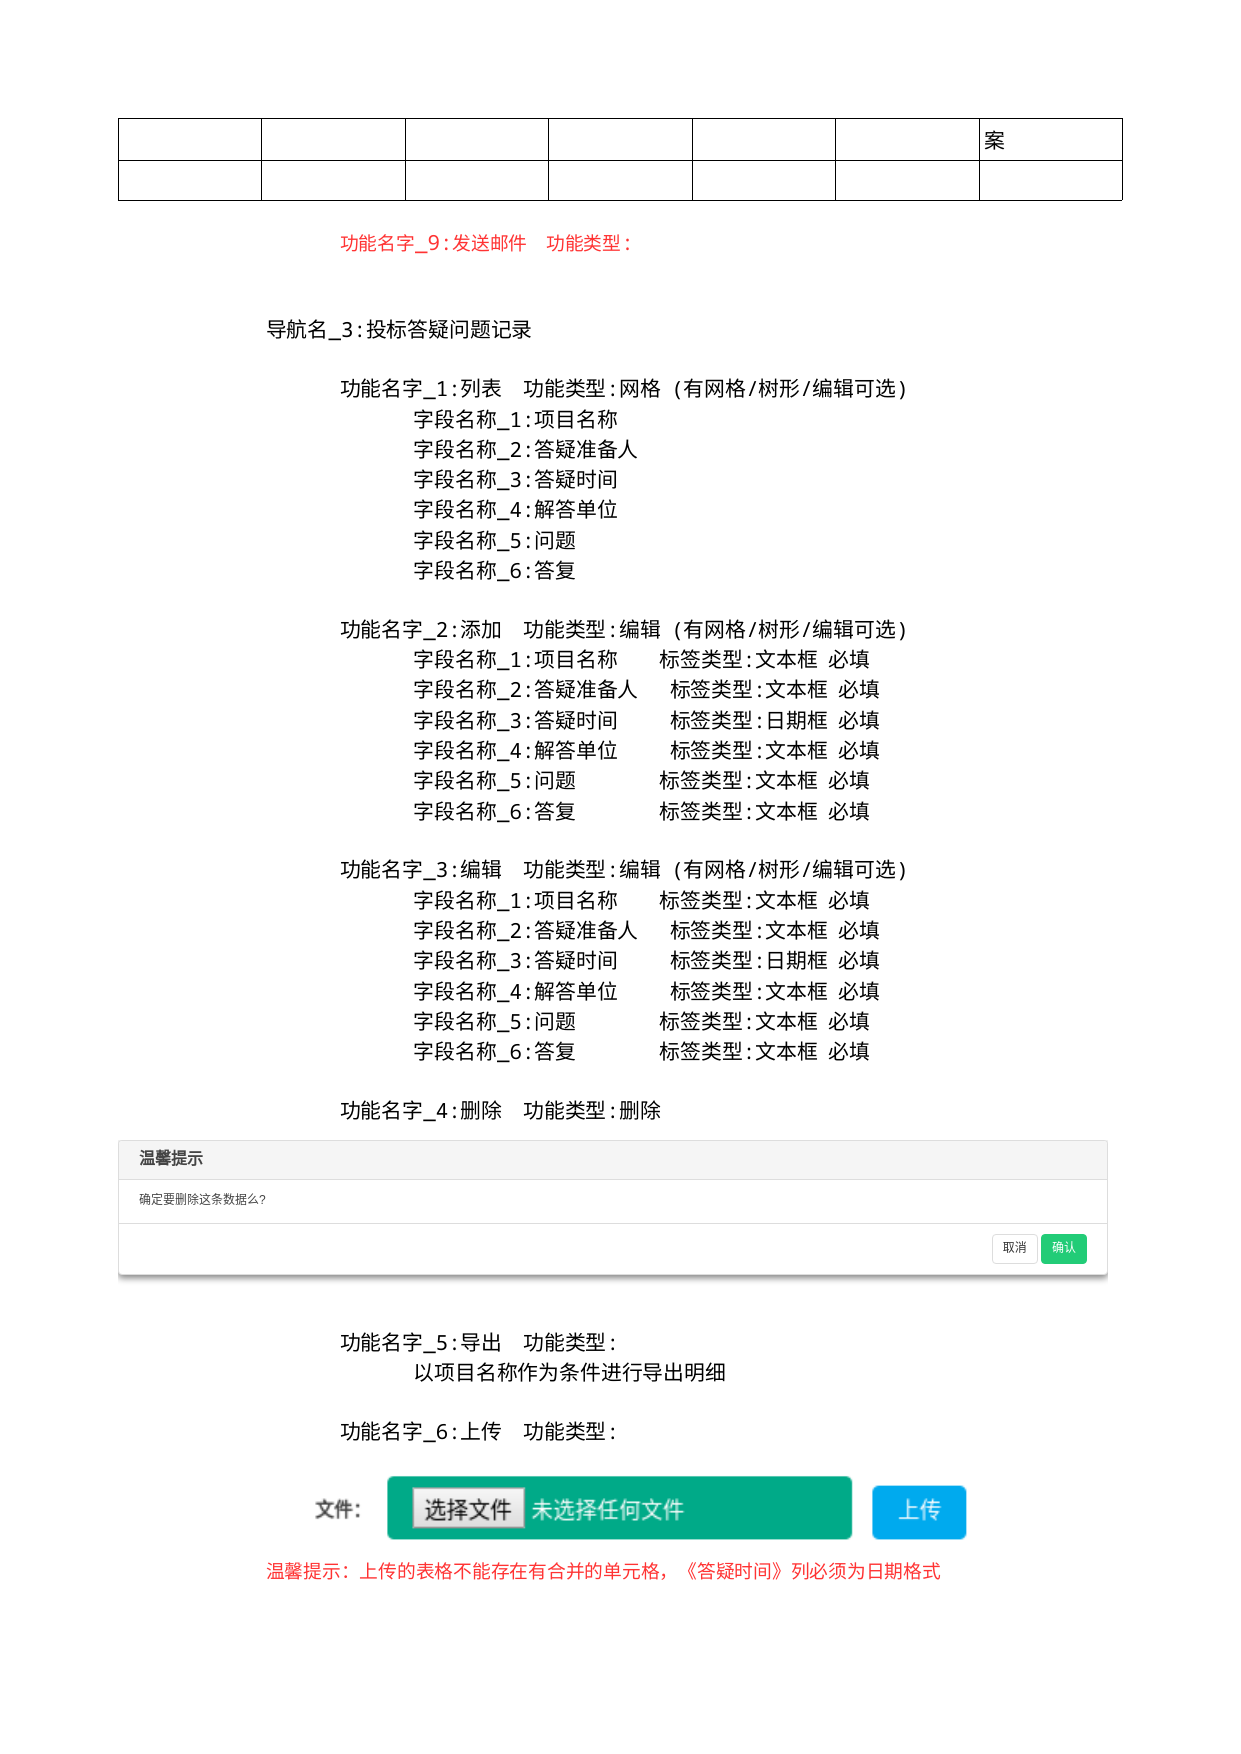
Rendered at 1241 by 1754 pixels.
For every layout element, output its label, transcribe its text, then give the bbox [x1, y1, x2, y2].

table_cell [119, 161, 261, 200]
table_cell [549, 161, 692, 200]
table_header [836, 119, 979, 160]
text 功能名字_4:删除 功能类型:删除 [118, 1094, 1122, 1125]
text 功能名字_6:上传 功能类型: [118, 1415, 1122, 1445]
text 字段名称_4:解答单位 标签类型:文本框 必填 [118, 975, 1122, 1005]
text 以项目名称作为条件进行导出明细 [118, 1356, 1122, 1386]
text 字段名称_4:解答单位 [118, 494, 1122, 524]
table_header [693, 119, 835, 160]
text 字段名称_6:答复 [118, 554, 1122, 585]
table_header 案 [980, 119, 1122, 160]
table_header [406, 119, 548, 160]
picture [108, 1124, 1113, 1326]
table_cell [836, 161, 979, 200]
text 字段名称_1:项目名称 标签类型:文本框 必填 [118, 643, 1122, 674]
text 功能名字_2:添加 功能类型:编辑 (有网格/树形/编辑可选) [118, 613, 1122, 643]
text 字段名称_5:问题 标签类型:文本框 必填 [118, 1005, 1122, 1036]
text 字段名称_6:答复 标签类型:文本框 必填 [118, 1036, 1122, 1066]
table_header [549, 119, 692, 160]
text 字段名称_3:答疑时间 标签类型:日期框 必填 [118, 704, 1122, 734]
table_header [119, 119, 261, 160]
text 功能名字_3:编辑 功能类型:编辑 (有网格/树形/编辑可选) [118, 854, 1122, 884]
table_cell [406, 161, 548, 200]
text 字段名称_3:答疑时间 标签类型:日期框 必填 [118, 945, 1122, 975]
text 字段名称_3:答疑时间 [118, 463, 1122, 494]
text 字段名称_5:问题 标签类型:文本框 必填 [118, 765, 1122, 795]
text 字段名称_2:答疑准备人 标签类型:文本框 必填 [118, 674, 1122, 704]
text 字段名称_5:问题 [118, 524, 1122, 554]
text 导航名_3:投标答疑问题记录 [118, 314, 1122, 344]
table_cell [262, 161, 405, 200]
table_header [262, 119, 405, 160]
table_cell [693, 161, 835, 200]
text 字段名称_2:答疑准备人 标签类型:文本框 必填 [118, 914, 1122, 945]
text 温馨提示：上传的表格不能存在有合并的单元格，《答疑时间》列必须为日期格式 [118, 1445, 1122, 1584]
text 功能名字_9:发送邮件 功能类型: [118, 228, 1122, 257]
text 功能名字_1:列表 功能类型:网格 (有网格/树形/编辑可选) [118, 372, 1122, 403]
text 字段名称_6:答复 标签类型:文本框 必填 [118, 795, 1122, 825]
text 字段名称_4:解答单位 标签类型:文本框 必填 [118, 734, 1122, 765]
text 字段名称_2:答疑准备人 [118, 433, 1122, 463]
table_cell [980, 161, 1122, 200]
text 功能名字_5:导出 功能类型: [118, 1125, 1122, 1356]
picture [214, 1445, 1026, 1557]
text 字段名称_1:项目名称 标签类型:文本框 必填 [118, 884, 1122, 914]
text 字段名称_1:项目名称 [118, 403, 1122, 433]
